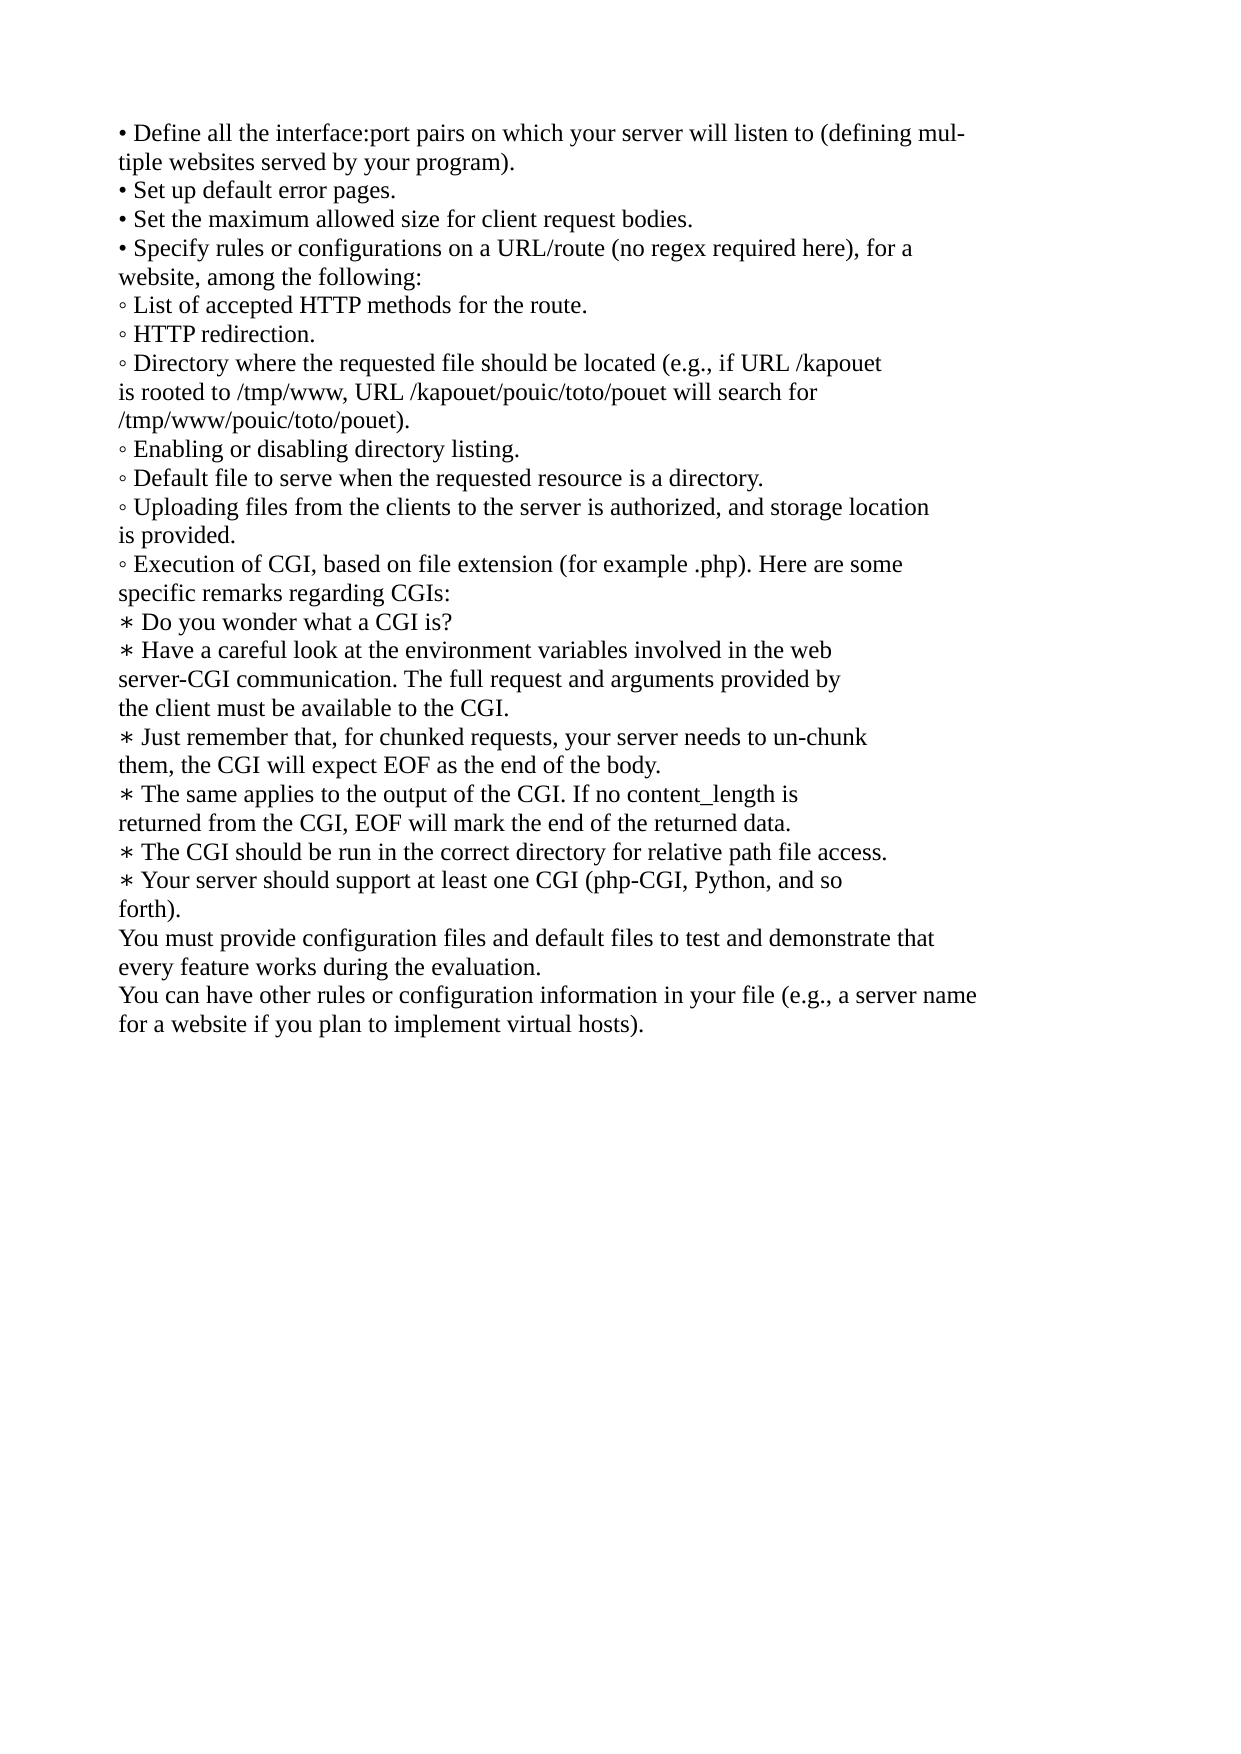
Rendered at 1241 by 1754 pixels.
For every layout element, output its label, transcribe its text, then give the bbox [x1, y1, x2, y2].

text • Define all the interface:port pairs on which your server will listen to (defining mul- [118, 118, 1122, 147]
text ◦ Enabling or disabling directory listing. [118, 434, 1122, 463]
text is provided. [118, 521, 1122, 549]
text forth). [118, 894, 1122, 923]
text You must provide configuration files and default files to test and demonstrate that [118, 923, 1122, 952]
text specific remarks regarding CGIs: [118, 578, 1122, 607]
text tiple websites served by your program). [118, 147, 1122, 176]
text You can have other rules or configuration information in your file (e.g., a server name [118, 981, 1122, 1009]
text • Set the maximum allowed size for client request bodies. [118, 204, 1122, 233]
text ∗ The CGI should be run in the correct directory for relative path file access. [118, 837, 1122, 866]
text • Specify rules or configurations on a URL/route (no regex required here), for a [118, 233, 1122, 262]
text server-CGI communication. The full request and arguments provided by [118, 664, 1122, 693]
text the client must be available to the CGI. [118, 693, 1122, 722]
text ∗ Your server should support at least one CGI (php-CGI, Python, and so [118, 866, 1122, 894]
text for a website if you plan to implement virtual hosts). [118, 1009, 1122, 1038]
text ◦ Execution of CGI, based on file extension (for example .php). Here are some [118, 549, 1122, 578]
text • Set up default error pages. [118, 176, 1122, 204]
text ◦ Default file to serve when the requested resource is a directory. [118, 463, 1122, 492]
text ◦ List of accepted HTTP methods for the route. [118, 291, 1122, 319]
text website, among the following: [118, 262, 1122, 291]
text ∗ The same applies to the output of the CGI. If no content_length is [118, 779, 1122, 808]
text every feature works during the evaluation. [118, 952, 1122, 981]
text ∗ Just remember that, for chunked requests, your server needs to un-chunk [118, 722, 1122, 751]
text ∗ Do you wonder what a CGI is? [118, 607, 1122, 636]
text is rooted to /tmp/www, URL /kapouet/pouic/toto/pouet will search for [118, 377, 1122, 406]
text them, the CGI will expect EOF as the end of the body. [118, 751, 1122, 779]
text ∗ Have a careful look at the environment variables involved in the web [118, 636, 1122, 664]
text ◦ HTTP redirection. [118, 319, 1122, 348]
text /tmp/www/pouic/toto/pouet). [118, 406, 1122, 434]
text ◦ Uploading files from the clients to the server is authorized, and storage location [118, 492, 1122, 521]
text ◦ Directory where the requested file should be located (e.g., if URL /kapouet [118, 348, 1122, 377]
text returned from the CGI, EOF will mark the end of the returned data. [118, 808, 1122, 837]
